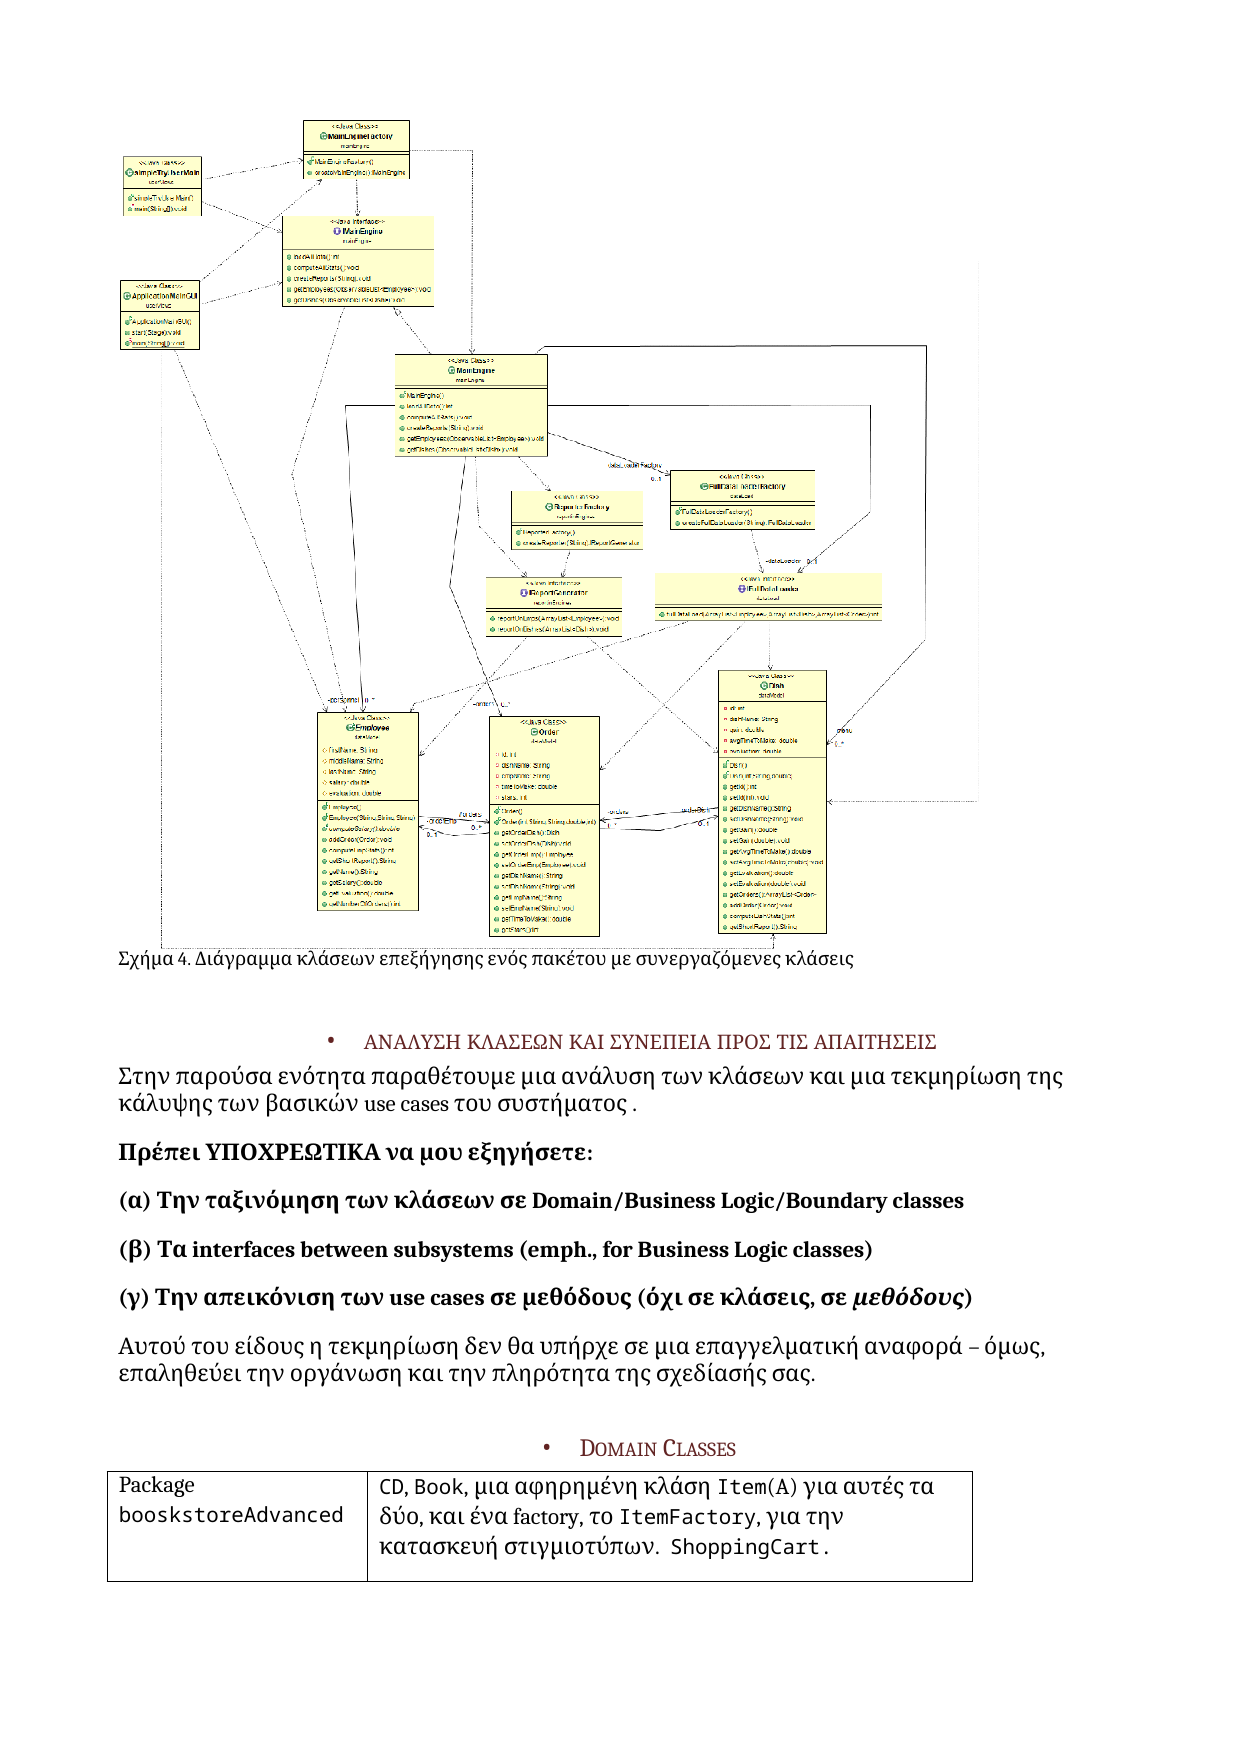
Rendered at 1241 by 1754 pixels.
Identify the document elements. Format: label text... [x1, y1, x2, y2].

text (γ) Την απεικόνιση των use cases σε μεθόδους (όχι σε κλάσεις, σε μεθόδους) [118, 1285, 1122, 1311]
table_header Package booskstoreAdvanced [108, 1472, 367, 1581]
text Σχήμα 4. Διάγραμμα κλάσεων επεξήγησης ενός πακέτου με συνεργαζόμενες κλάσεις [118, 948, 1122, 970]
text (α) Την ταξινόμηση των κλάσεων σε Domain/Business Logic/Boundary classes [118, 1188, 1122, 1214]
text Αυτού του είδους η τεκμηρίωση δεν θα υπήρχε σε μια επαγγελματική αναφορά – όμως, επαληθεύει την οργάνωση και την πληρότητα της σχεδίασής σας. [118, 1333, 1122, 1387]
text (β) Τα interfaces between subsystems (emph., for Business Logic classes) [118, 1237, 1122, 1263]
list Domain Classes [156, 1420, 1122, 1471]
list αναλυση κλασεων και συνεπεια προς τις απαιτησεισ [141, 1012, 1122, 1064]
text Στην παρούσα ενότητα παραθέτουμε μια ανάλυση των κλάσεων και μια τεκμηρίωση της κάλυψης των βασικών use cases του συστήματος . [118, 1064, 1122, 1118]
text Πρέπει ΥΠΟΧΡΕΩΤΙΚΑ να μου εξηγήσετε: [118, 1140, 1122, 1166]
table_header CD, Book, μια αφηρημένη κλάση Item(A) για αυτές τα δύο, και ένα factory, το ItemFactory, για την κατασκευή στιγμιοτύπων. ShoppingCart. [368, 1472, 972, 1581]
picture [118, 118, 979, 949]
